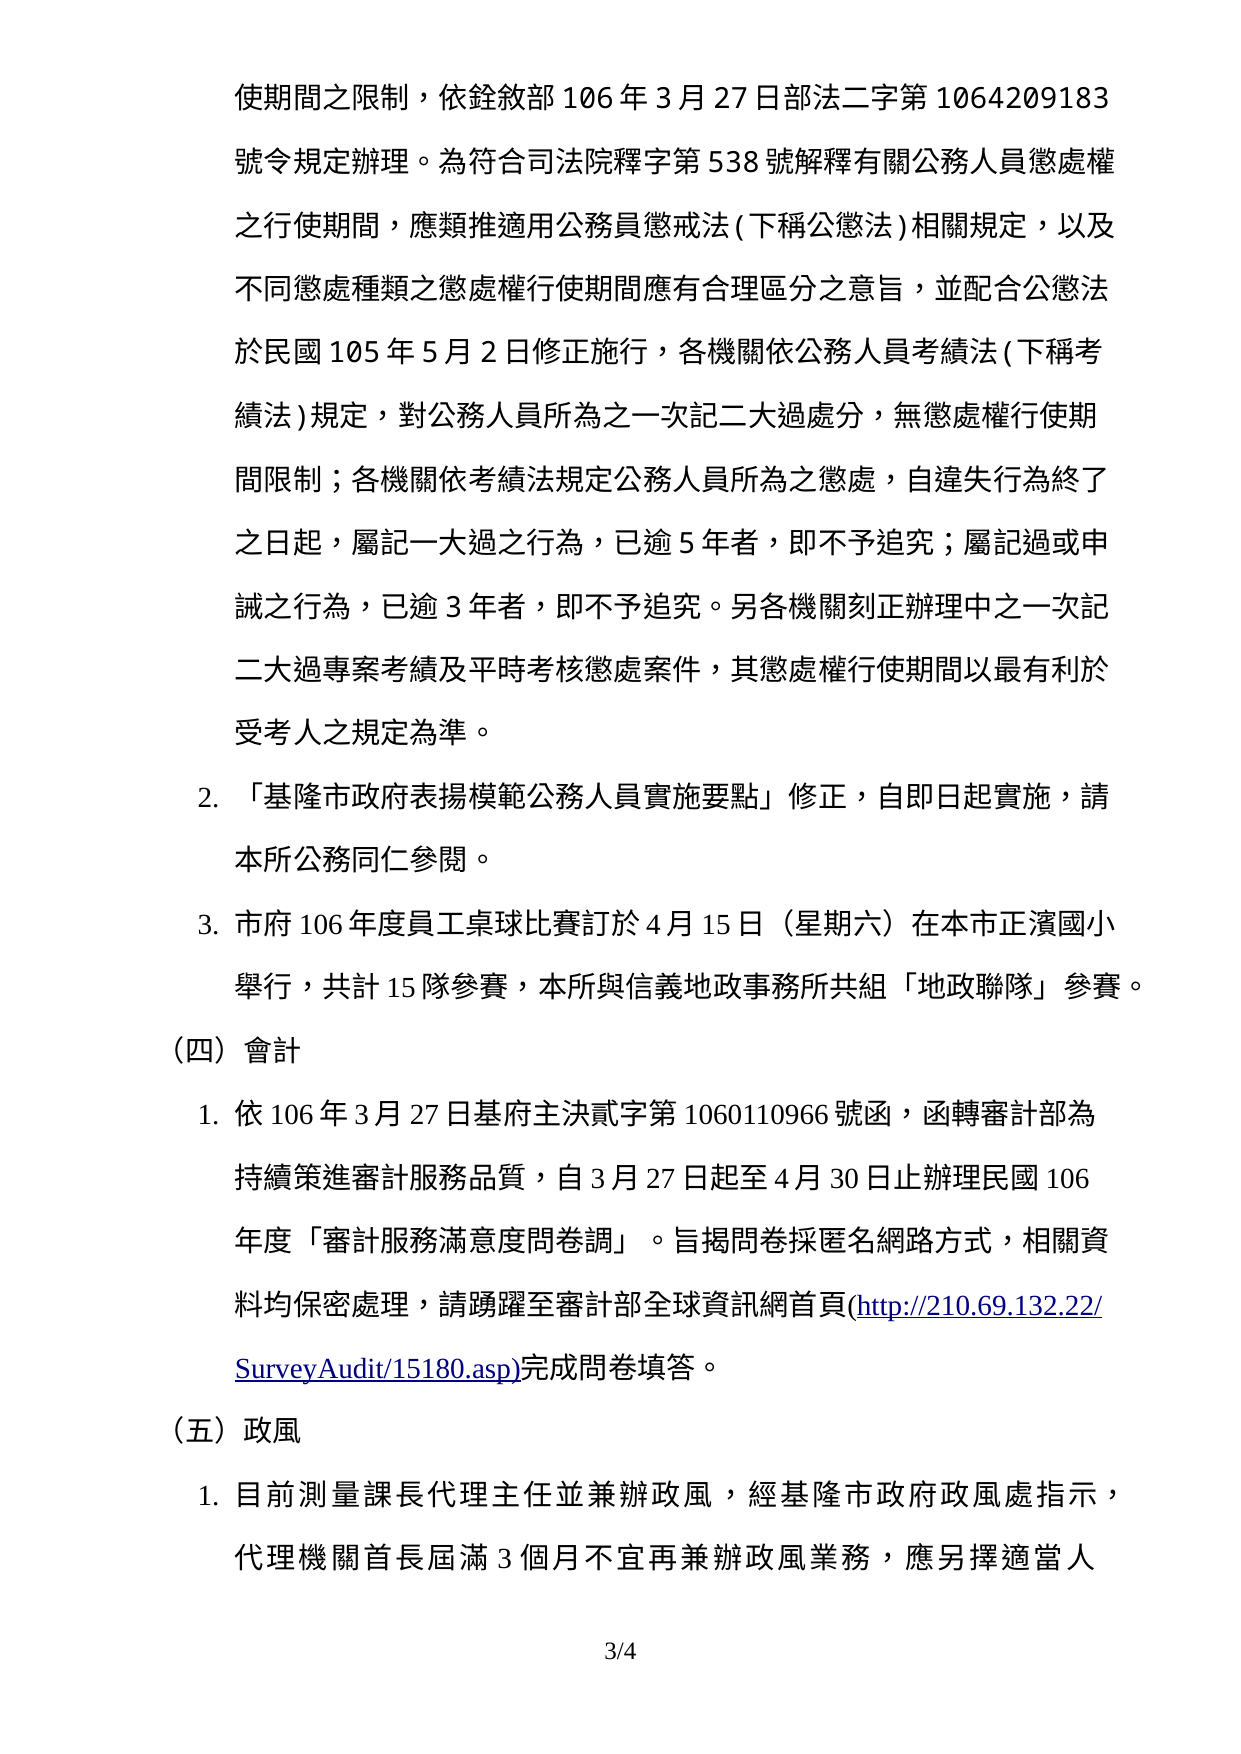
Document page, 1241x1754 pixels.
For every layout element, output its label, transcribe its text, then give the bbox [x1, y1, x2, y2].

list 政風 [156, 1408, 1122, 1450]
list 依106年3月27日基府主決貳字第1060110966號函，函轉審計部為持續策進審計服務品質，自3月27日起至4月30日止辦理民國106年度「審計服務滿意度問卷調」。旨揭問卷採匿名網路方式，相關資料均保密處理，請踴躍至審計部全球資訊網首頁(http://210.69.132.22/SurveyAudit/15180.asp)完成問卷填答。 [197, 1091, 1122, 1387]
list 使期間之限制，依銓敘部106年3月27日部法二字第1064209183號令規定辦理。為符合司法院釋字第538號解釋有關公務人員懲處權之行使期間，應類推適用公務員懲戒法(下稱公懲法)相關規定，以及不同懲處種類之懲處權行使期間應有合理區分之意旨，並配合公懲法於民國105年5月2日修正施行，各機關依公務人員考績法(下稱考績法)規定，對公務人員所為之一次記二大過處分，無懲處權行使期間限制；各機關依考績法規定公務人員所為之懲處，自違失行為終了之日起，屬記一大過之行為，已逾5年者，即不予追究；屬記過或申誡之行為，已逾3年者，即不予追究。另各機關刻正辦理中之一次記二大過專案考績及平時考核懲處案件，其懲處權行使期間以最有利於受考人之規定為準。 [197, 75, 1122, 752]
list 市府106年度員工桌球比賽訂於4月15日（星期六）在本市正濱國小舉行，共計15隊參賽，本所與信義地政事務所共組「地政聯隊」參賽。 [197, 900, 1122, 1006]
list 「基隆市政府表揚模範公務人員實施要點」修正，自即日起實施，請本所公務同仁參閱。 [197, 773, 1122, 879]
list 會計 [156, 1027, 1122, 1069]
list 目前測量課長代理主任並兼辦政風，經基隆市政府政風處指示，代理機關首長屆滿3個月不宜再兼辦政風業務，應另擇適當人員兼辦政風業務。 [197, 1471, 1122, 1577]
